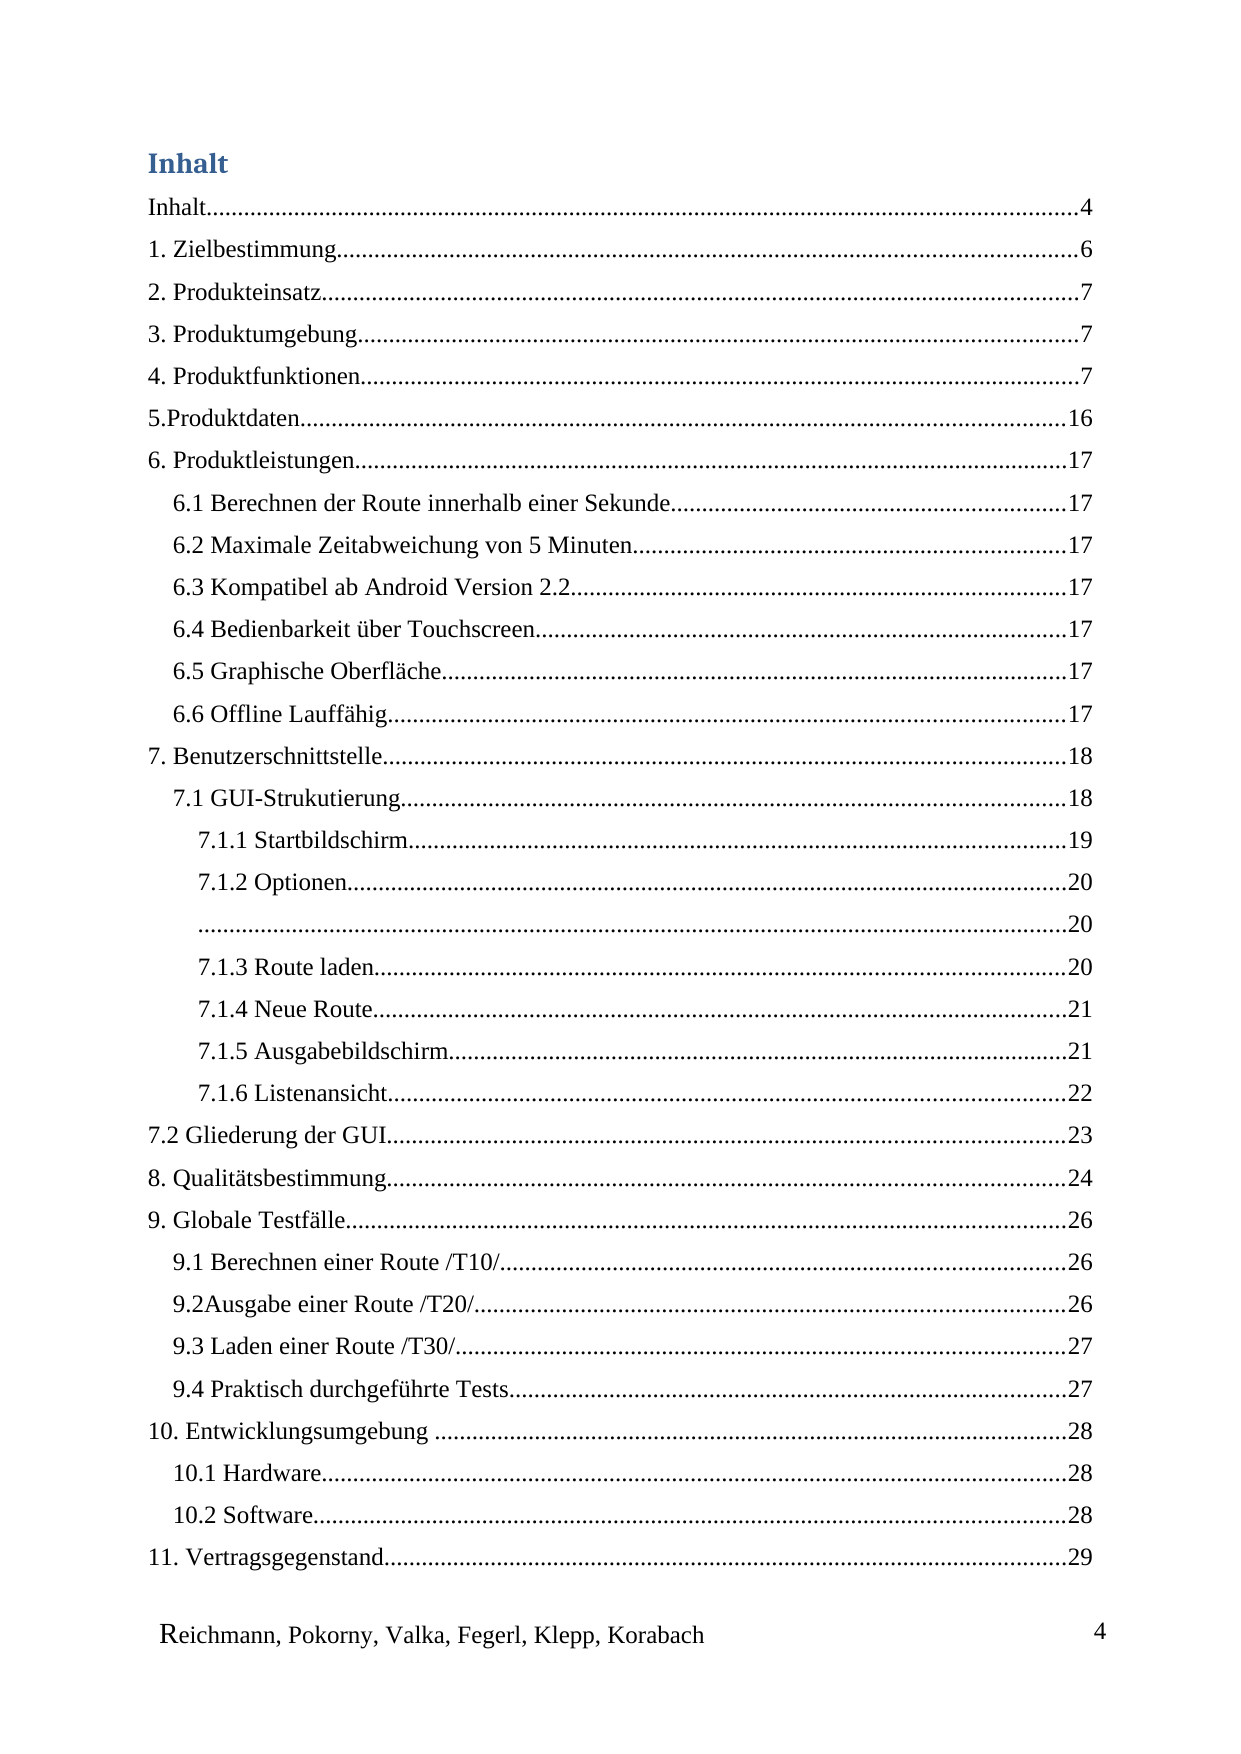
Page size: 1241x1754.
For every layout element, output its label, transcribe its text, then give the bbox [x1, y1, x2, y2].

text 6.1 Berechnen der Route innerhalb einer Sekunde 17 [173, 488, 1093, 516]
text 9.1 Berechnen einer Route /T10/ 26 [173, 1247, 1093, 1276]
text 8. Qualitätsbestimmung 24 [148, 1163, 1093, 1191]
text Inhalt 4 [148, 192, 1093, 221]
text 6.6 Offline Lauffähig 17 [173, 699, 1093, 727]
text 9.4 Praktisch durchgeführte Tests 27 [173, 1374, 1093, 1402]
text 9.2Ausgabe einer Route /T20/ 26 [173, 1289, 1093, 1318]
text 10.2 Software 28 [173, 1500, 1093, 1529]
text 7.1 GUI-Strukutierung 18 [173, 783, 1093, 812]
subtitle Inhalt [148, 148, 1093, 181]
text 5.Produktdaten 16 [148, 403, 1093, 432]
text 7. Benutzerschnittstelle 18 [148, 741, 1093, 769]
text 7.2 Gliederung der GUI 23 [148, 1121, 1093, 1149]
text 10. Entwicklungsumgebung 28 [148, 1416, 1093, 1444]
text 7.1.2 Optionen 20 [198, 867, 1093, 896]
text 7.1.6 Listenansicht 22 [198, 1078, 1093, 1107]
text 6.3 Kompatibel ab Android Version 2.2 17 [173, 572, 1093, 601]
text 10.1 Hardware 28 [173, 1458, 1093, 1487]
text 7.1.5 Ausgabebildschirm 21 [198, 1036, 1093, 1065]
text 9.3 Laden einer Route /T30/ 27 [173, 1331, 1093, 1360]
text 7.1.4 Neue Route 21 [198, 994, 1093, 1023]
text 20 [198, 909, 1093, 938]
text 7.1.3 Route laden 20 [198, 952, 1093, 981]
text 9. Globale Testfälle 26 [148, 1205, 1093, 1234]
text 6. Produktleistungen 17 [148, 446, 1093, 474]
text 1. Zielbestimmung 6 [148, 234, 1093, 263]
text 6.2 Maximale Zeitabweichung von 5 Minuten 17 [173, 530, 1093, 559]
text 6.5 Graphische Oberfläche 17 [173, 656, 1093, 685]
text 3. Produktumgebung 7 [148, 319, 1093, 348]
text 7.1.1 Startbildschirm 19 [198, 825, 1093, 854]
text 11. Vertragsgegenstand 29 [148, 1542, 1093, 1571]
text 4. Produktfunktionen 7 [148, 361, 1093, 390]
text 2. Produkteinsatz 7 [148, 277, 1093, 306]
text 6.4 Bedienbarkeit über Touchscreen 17 [173, 614, 1093, 643]
